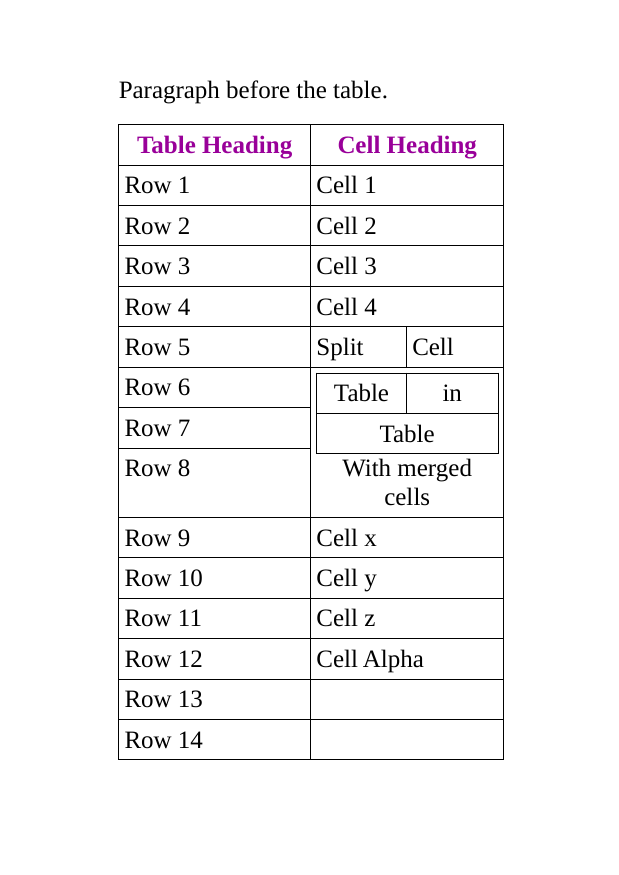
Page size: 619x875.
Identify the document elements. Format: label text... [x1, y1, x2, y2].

table_cell Row 2 [119, 206, 310, 245]
table_cell With merged cells [311, 368, 503, 517]
table_cell Row 9 [119, 518, 310, 557]
table_header in [407, 374, 498, 413]
table_cell Cell z [311, 599, 503, 638]
table_header Cell Heading [311, 125, 503, 164]
table_cell Row 3 [119, 246, 310, 286]
table_cell Cell 3 [311, 246, 503, 286]
table_cell Row 12 [119, 639, 310, 678]
table_cell Row 13 [119, 680, 310, 719]
table_cell Row 5 [119, 327, 310, 367]
text Paragraph before the table. [118, 75, 500, 104]
table_cell Cell 2 [311, 206, 503, 245]
table_header Table Heading [119, 125, 310, 164]
table_cell Cell y [311, 558, 503, 598]
table_cell Row 6 [119, 368, 310, 407]
table_cell Cell 1 [311, 166, 503, 205]
table_cell Cell 4 [311, 287, 503, 326]
table_cell Cell [407, 327, 503, 367]
table_cell Row 7 [119, 408, 310, 447]
table_cell Row 8 [119, 449, 310, 517]
table_cell [311, 720, 503, 759]
table_cell Row 11 [119, 599, 310, 638]
table_cell Row 4 [119, 287, 310, 326]
table_cell Row 1 [119, 166, 310, 205]
table_cell Cell x [311, 518, 503, 557]
table_cell Row 10 [119, 558, 310, 598]
table_header Table [317, 374, 406, 413]
table_cell Row 14 [119, 720, 310, 759]
table_cell Split [311, 327, 406, 367]
table_cell Cell Alpha [311, 639, 503, 678]
table_cell [311, 680, 503, 719]
table_cell Table [317, 414, 498, 453]
